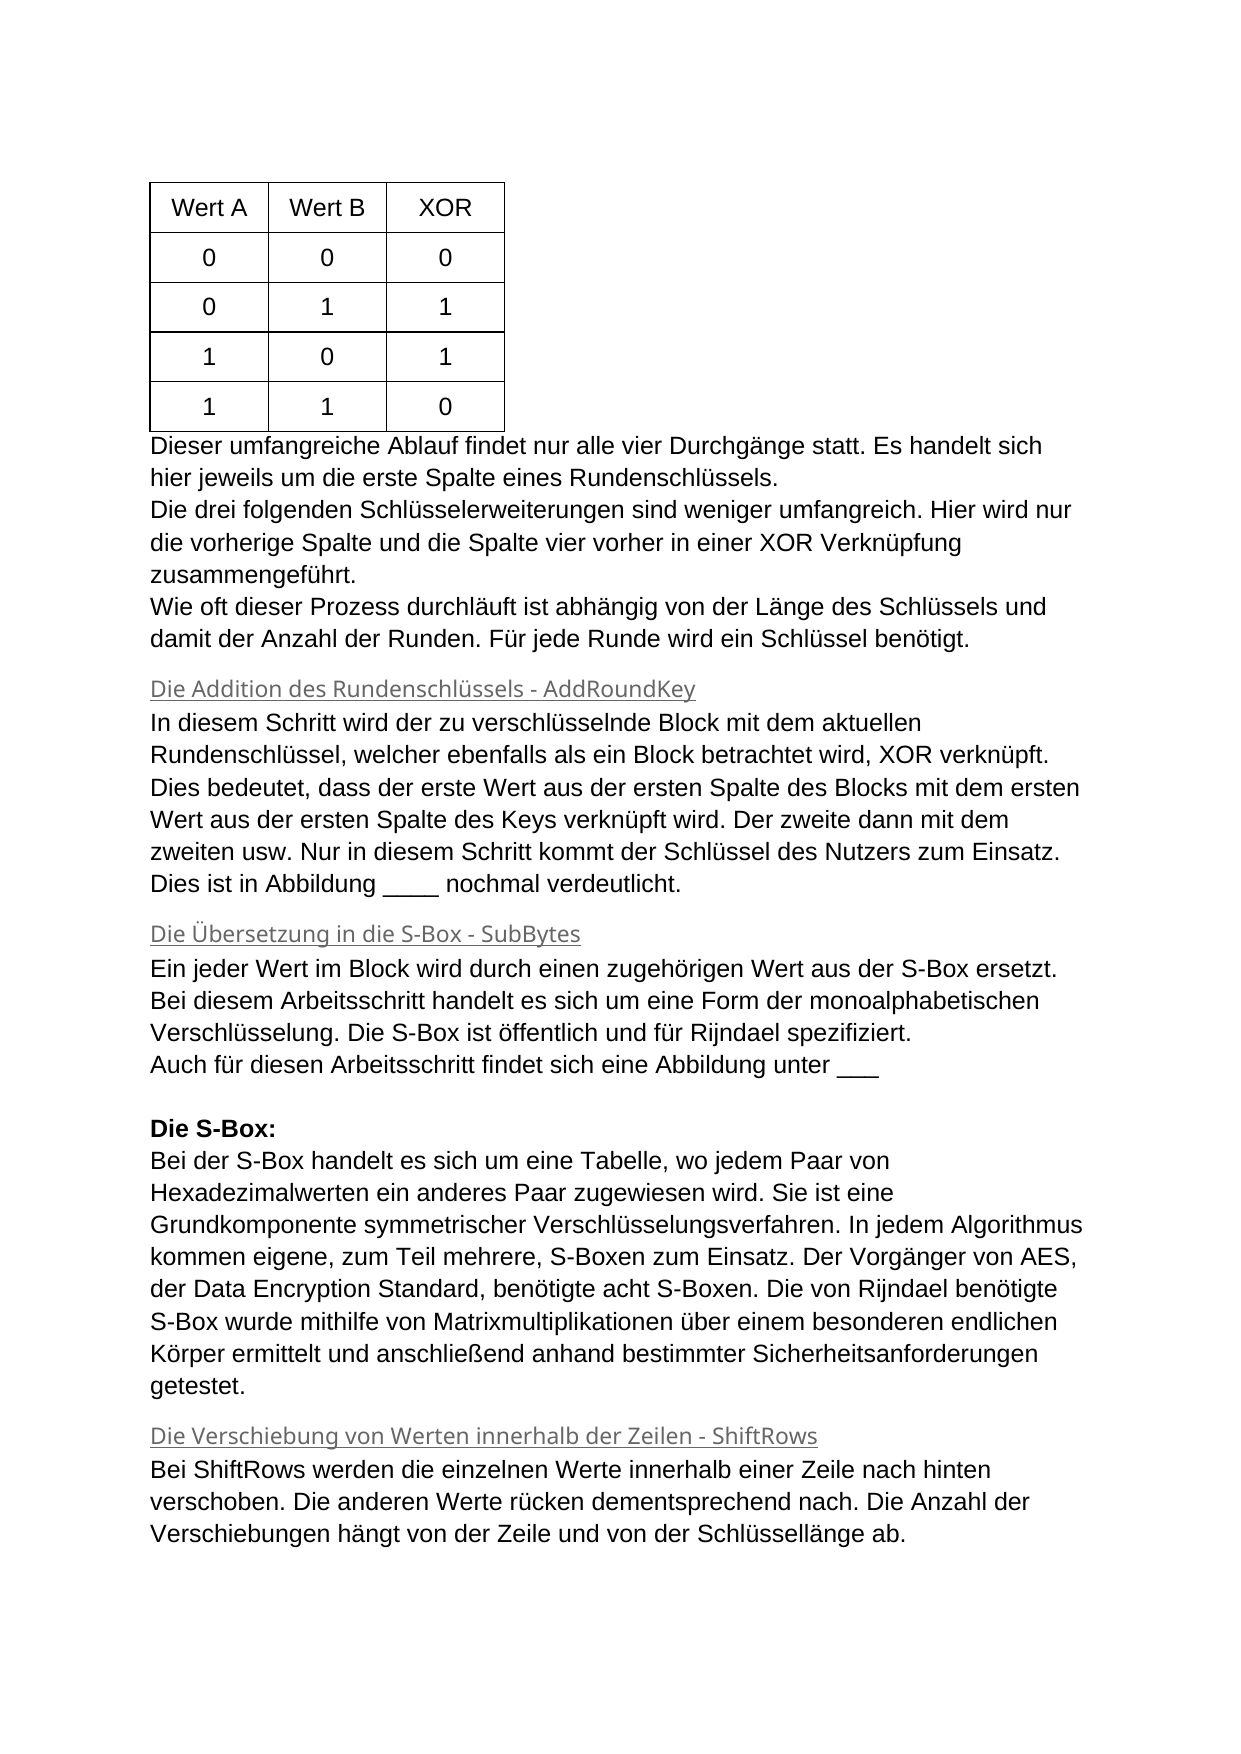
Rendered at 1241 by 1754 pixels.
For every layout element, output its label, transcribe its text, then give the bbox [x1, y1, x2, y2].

text Dies ist in Abbildung ____ nochmal verdeutlicht. [150, 870, 1091, 898]
table_cell 1 [387, 333, 504, 381]
subtitle Die Übersetzung in die S-Box - SubBytes [150, 918, 1091, 950]
table_cell 1 [269, 283, 386, 331]
table_cell 0 [151, 283, 268, 331]
text Wie oft dieser Prozess durchläuft ist abhängig von der Länge des Schlüssels und damit der Anzahl der Runden. Für jede Runde wird ein Schlüssel benötigt. [150, 592, 1091, 652]
table_cell 0 [387, 233, 504, 282]
table_header Wert B [269, 183, 386, 232]
table_cell 0 [387, 382, 504, 431]
table_cell 1 [151, 333, 268, 381]
text Ein jeder Wert im Block wird durch einen zugehörigen Wert aus der S-Box ersetzt. Bei diesem Arbeitsschritt handelt es sich um eine Form der monoalphabetischen Verschlüsselung. Die S-Box ist öffentlich und für Rijndael spezifiziert. [150, 954, 1091, 1046]
text Bei der S-Box handelt es sich um eine Tabelle, wo jedem Paar von Hexadezimalwerten ein anderes Paar zugewiesen wird. Sie ist eine Grundkomponente symmetrischer Verschlüsselungsverfahren. In jedem Algorithmus kommen eigene, zum Teil mehrere, S-Boxen zum Einsatz. Der Vorgänger von AES, der Data Encryption Standard, benötigte acht S-Boxen. Die von Rijndael benötigte S-Box wurde mithilfe von Matrixmultiplikationen über einem besonderen endlichen Körper ermittelt und anschließend anhand bestimmter Sicherheitsanforderungen getestet. [150, 1147, 1091, 1399]
table_header Wert A [151, 183, 268, 232]
table_cell 0 [269, 333, 386, 381]
table_cell 0 [269, 233, 386, 282]
text In diesem Schritt wird der zu verschlüsselnde Block mit dem aktuellen Rundenschlüssel, welcher ebenfalls als ein Block betrachtet wird, XOR verknüpft. Dies bedeutet, dass der erste Wert aus der ersten Spalte des Blocks mit dem ersten Wert aus der ersten Spalte des Keys verknüpft wird. Der zweite dann mit dem zweiten usw. Nur in diesem Schritt kommt der Schlüssel des Nutzers zum Einsatz. [150, 709, 1091, 866]
table_cell 0 [151, 233, 268, 282]
subtitle Die Addition des Rundenschlüssels - AddRoundKey [150, 673, 1091, 704]
table_cell 1 [387, 283, 504, 331]
table_cell 1 [269, 382, 386, 431]
subtitle Die Verschiebung von Werten innerhalb der Zeilen - ShiftRows [150, 1420, 1091, 1451]
text Dieser umfangreiche Ablauf findet nur alle vier Durchgänge statt. Es handelt sich hier jeweils um die erste Spalte eines Rundenschlüssels. [150, 432, 1091, 492]
table_header XOR [387, 183, 504, 232]
text Auch für diesen Arbeitsschritt findet sich eine Abbildung unter ___ [150, 1051, 1091, 1078]
text Die drei folgenden Schlüsselerweiterungen sind weniger umfangreich. Hier wird nur die vorherige Spalte und die Spalte vier vorher in einer XOR Verknüpfung zusammengeführt. [150, 496, 1091, 588]
text Die S-Box: [150, 1115, 1091, 1143]
text Bei ShiftRows werden die einzelnen Werte innerhalb einer Zeile nach hinten verschoben. Die anderen Werte rücken dementsprechend nach. Die Anzahl der Verschiebungen hängt von der Zeile und von der Schlüssellänge ab. [150, 1456, 1091, 1548]
table_cell 1 [151, 382, 268, 431]
